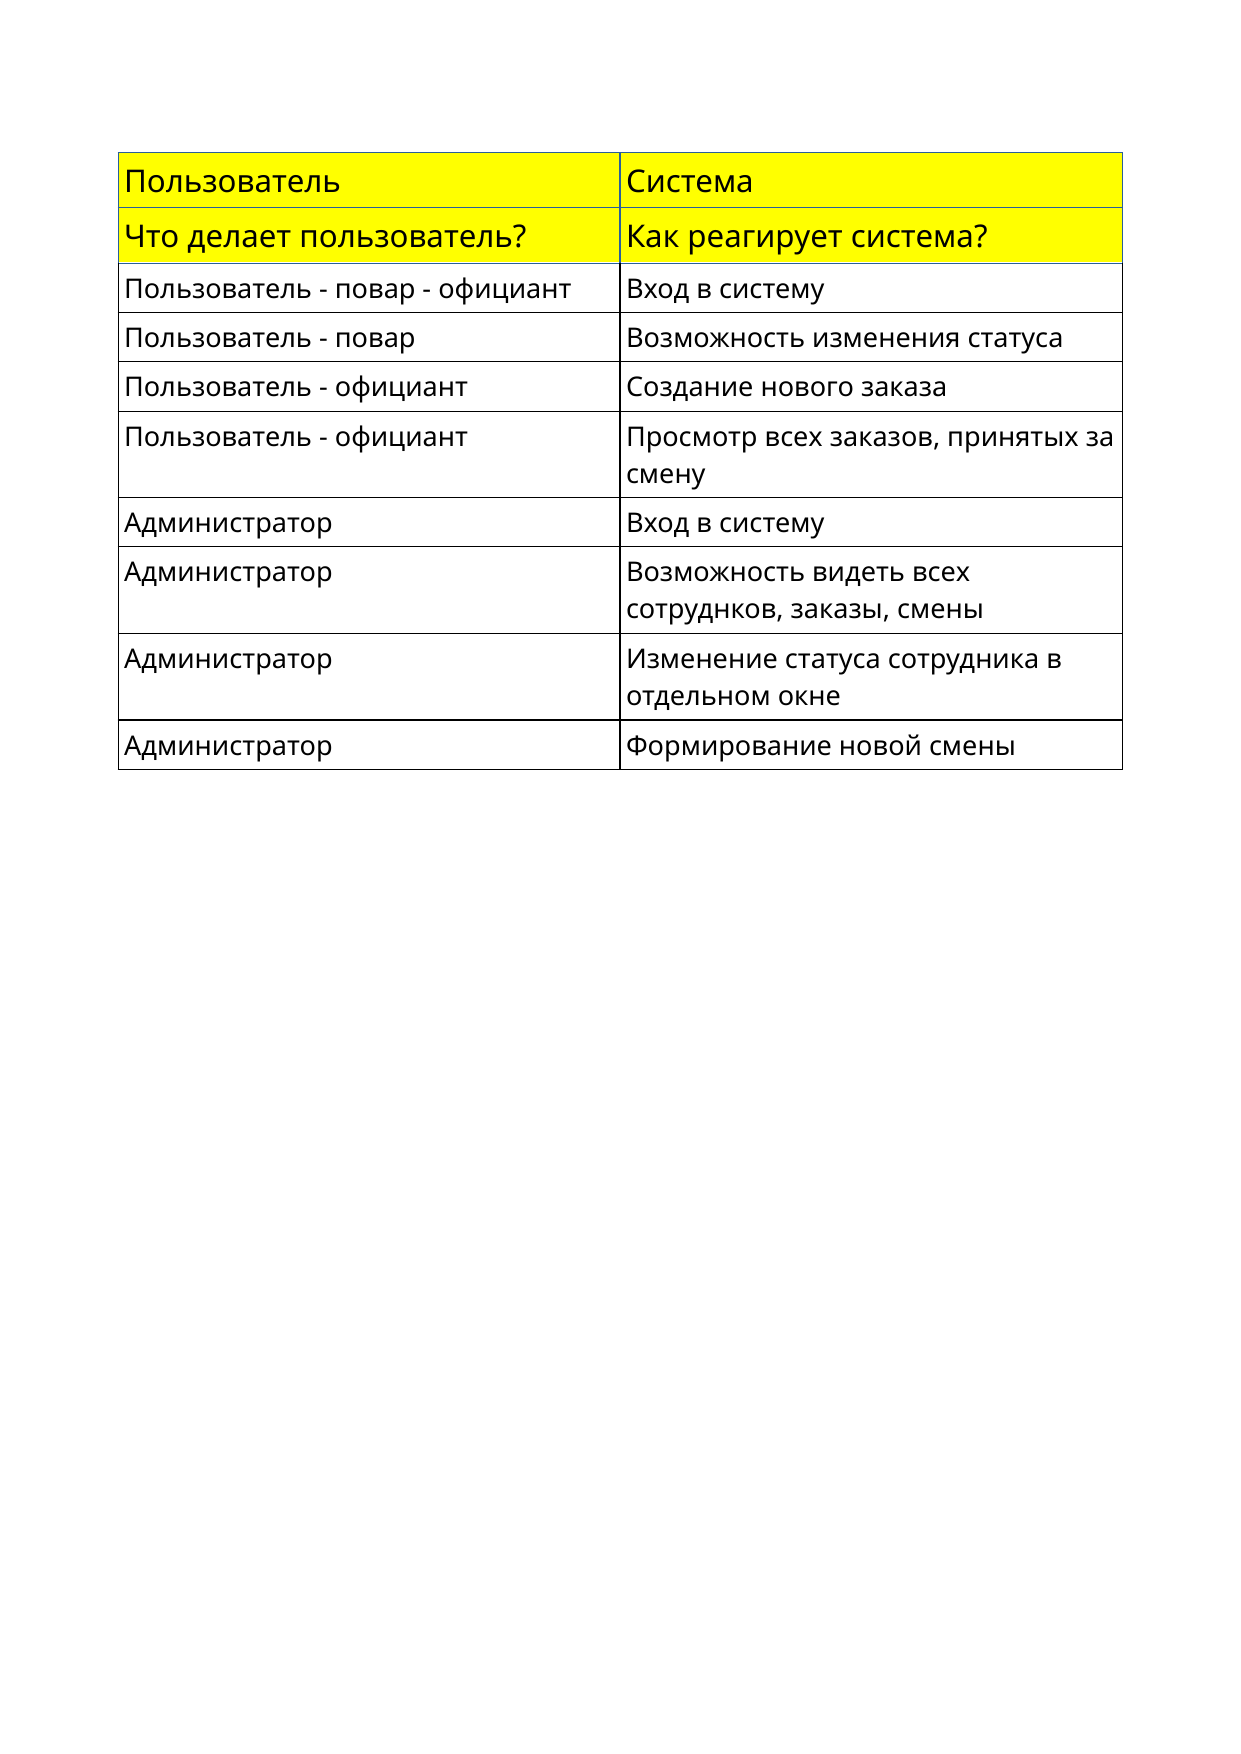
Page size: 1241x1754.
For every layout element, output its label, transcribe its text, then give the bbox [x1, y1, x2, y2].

table_cell Администратор [119, 547, 619, 632]
table_cell Просмотр всех заказов, принятых за смену [621, 412, 1122, 497]
table_header Формирование новой смены [621, 721, 1122, 769]
table_cell Администратор [119, 498, 619, 546]
table_cell Вход в систему [621, 264, 1122, 312]
table_cell Возможность видеть всех сотруднков, заказы, смены [621, 547, 1122, 632]
table_cell Пользователь - официант [119, 362, 619, 411]
table_cell Как реагирует система? [621, 208, 1122, 262]
table_cell Администратор [119, 634, 619, 719]
table_cell Пользователь - повар - официант [119, 264, 619, 312]
table_cell Пользователь - повар [119, 313, 619, 361]
table_header Система [621, 153, 1122, 207]
table_cell Создание нового заказа [621, 362, 1122, 411]
table_header Администратор [119, 721, 619, 769]
table_cell Вход в систему [621, 498, 1122, 546]
table_cell Что делает пользователь? [119, 208, 619, 262]
table_cell Изменение статуса сотрудника в отдельном окне [621, 634, 1122, 719]
table_header Пользователь [119, 153, 619, 207]
table_cell Пользователь - официант [119, 412, 619, 497]
table_cell Возможность изменения статуса [621, 313, 1122, 361]
